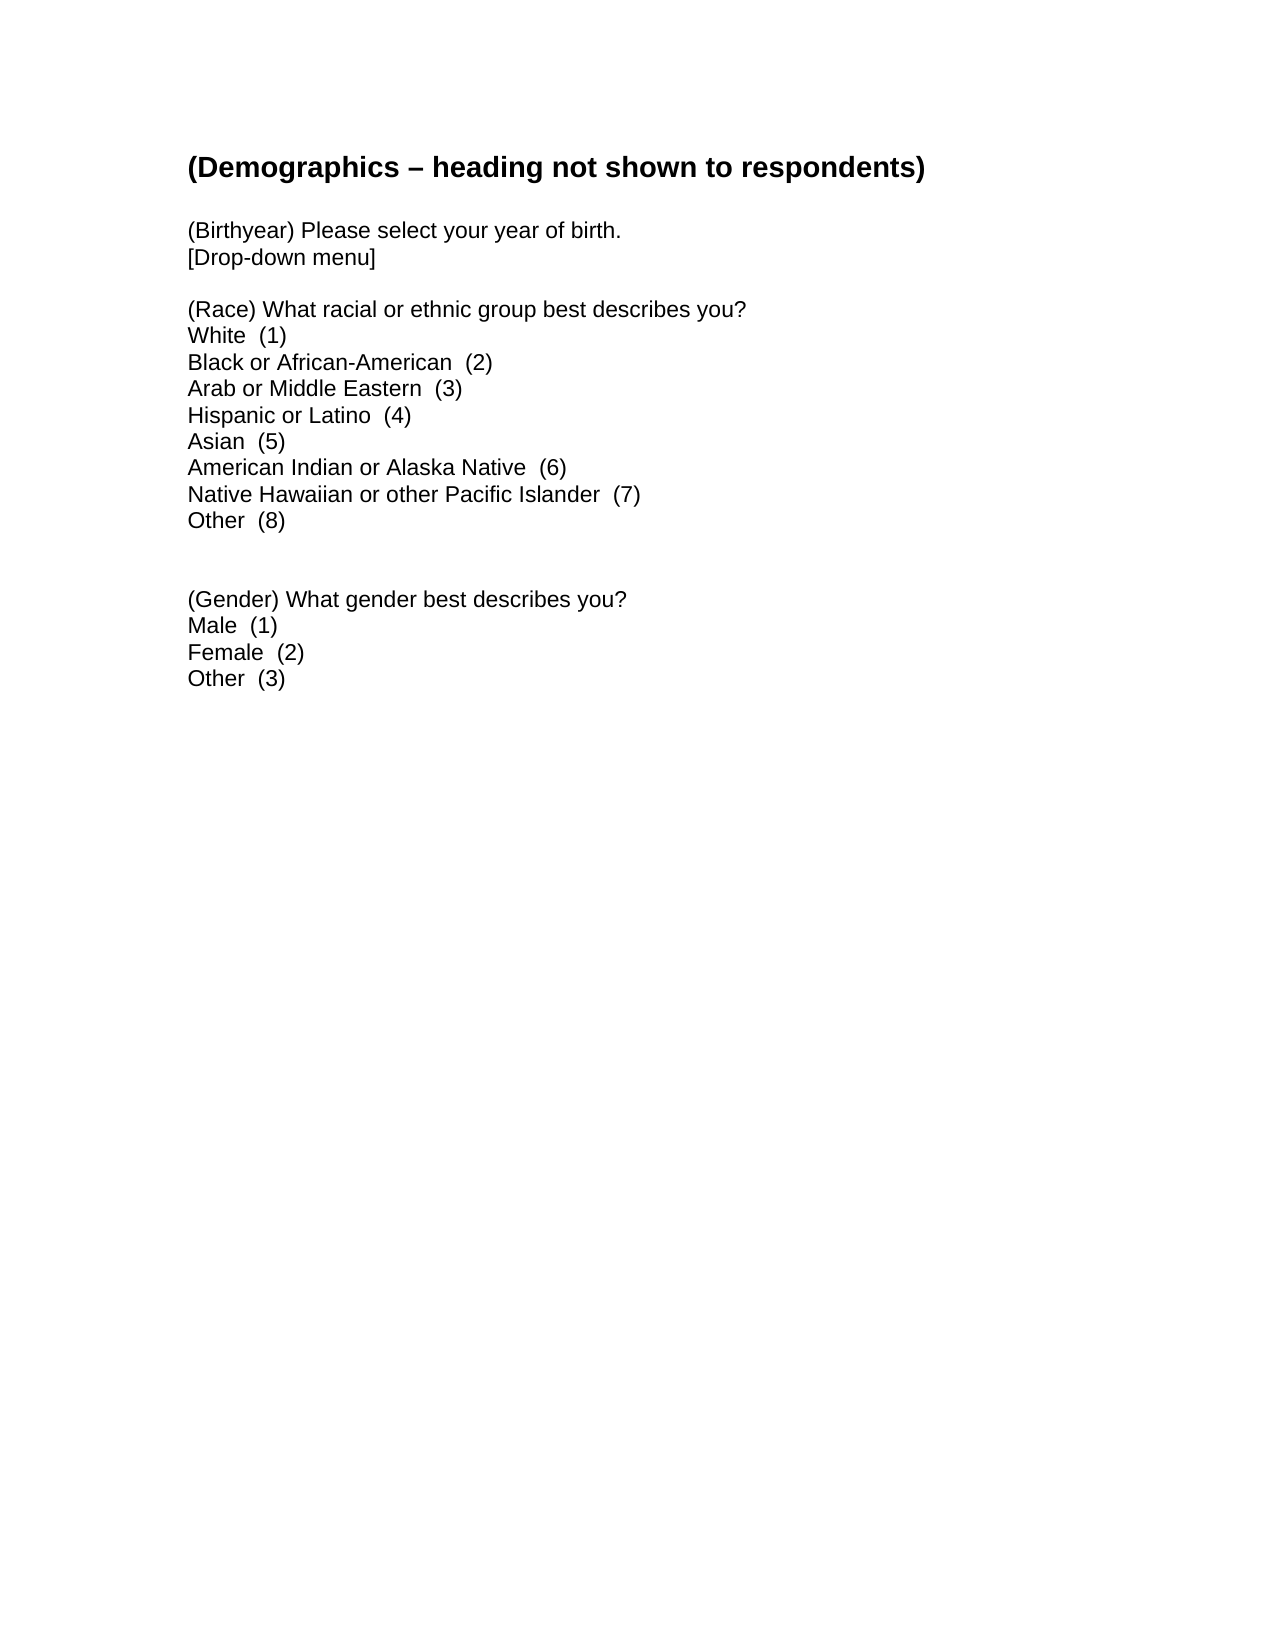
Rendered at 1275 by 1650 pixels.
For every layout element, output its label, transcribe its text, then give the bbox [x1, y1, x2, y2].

text Other (3) [187, 665, 1087, 691]
text (Gender) What gender best describes you? [187, 586, 1087, 612]
text Female (2) [187, 639, 1087, 665]
text (Birthyear) Please select your year of birth. [187, 217, 1087, 243]
text Black or African-American (2) [187, 349, 1087, 375]
text Native Hawaiian or other Pacific Islander (7) [187, 481, 1087, 507]
text Asian (5) [187, 428, 1087, 454]
text Hispanic or Latino (4) [187, 402, 1087, 428]
text [Drop-down menu] [187, 243, 1087, 270]
text Other (8) [187, 507, 1087, 533]
text (Race) What racial or ethnic group best describes you? [187, 296, 1087, 322]
text Male (1) [187, 612, 1087, 639]
text Arab or Middle Eastern (3) [187, 375, 1087, 402]
text (Demographics – heading not shown to respondents) [187, 150, 1087, 183]
text American Indian or Alaska Native (6) [187, 454, 1087, 481]
text White (1) [187, 322, 1087, 349]
